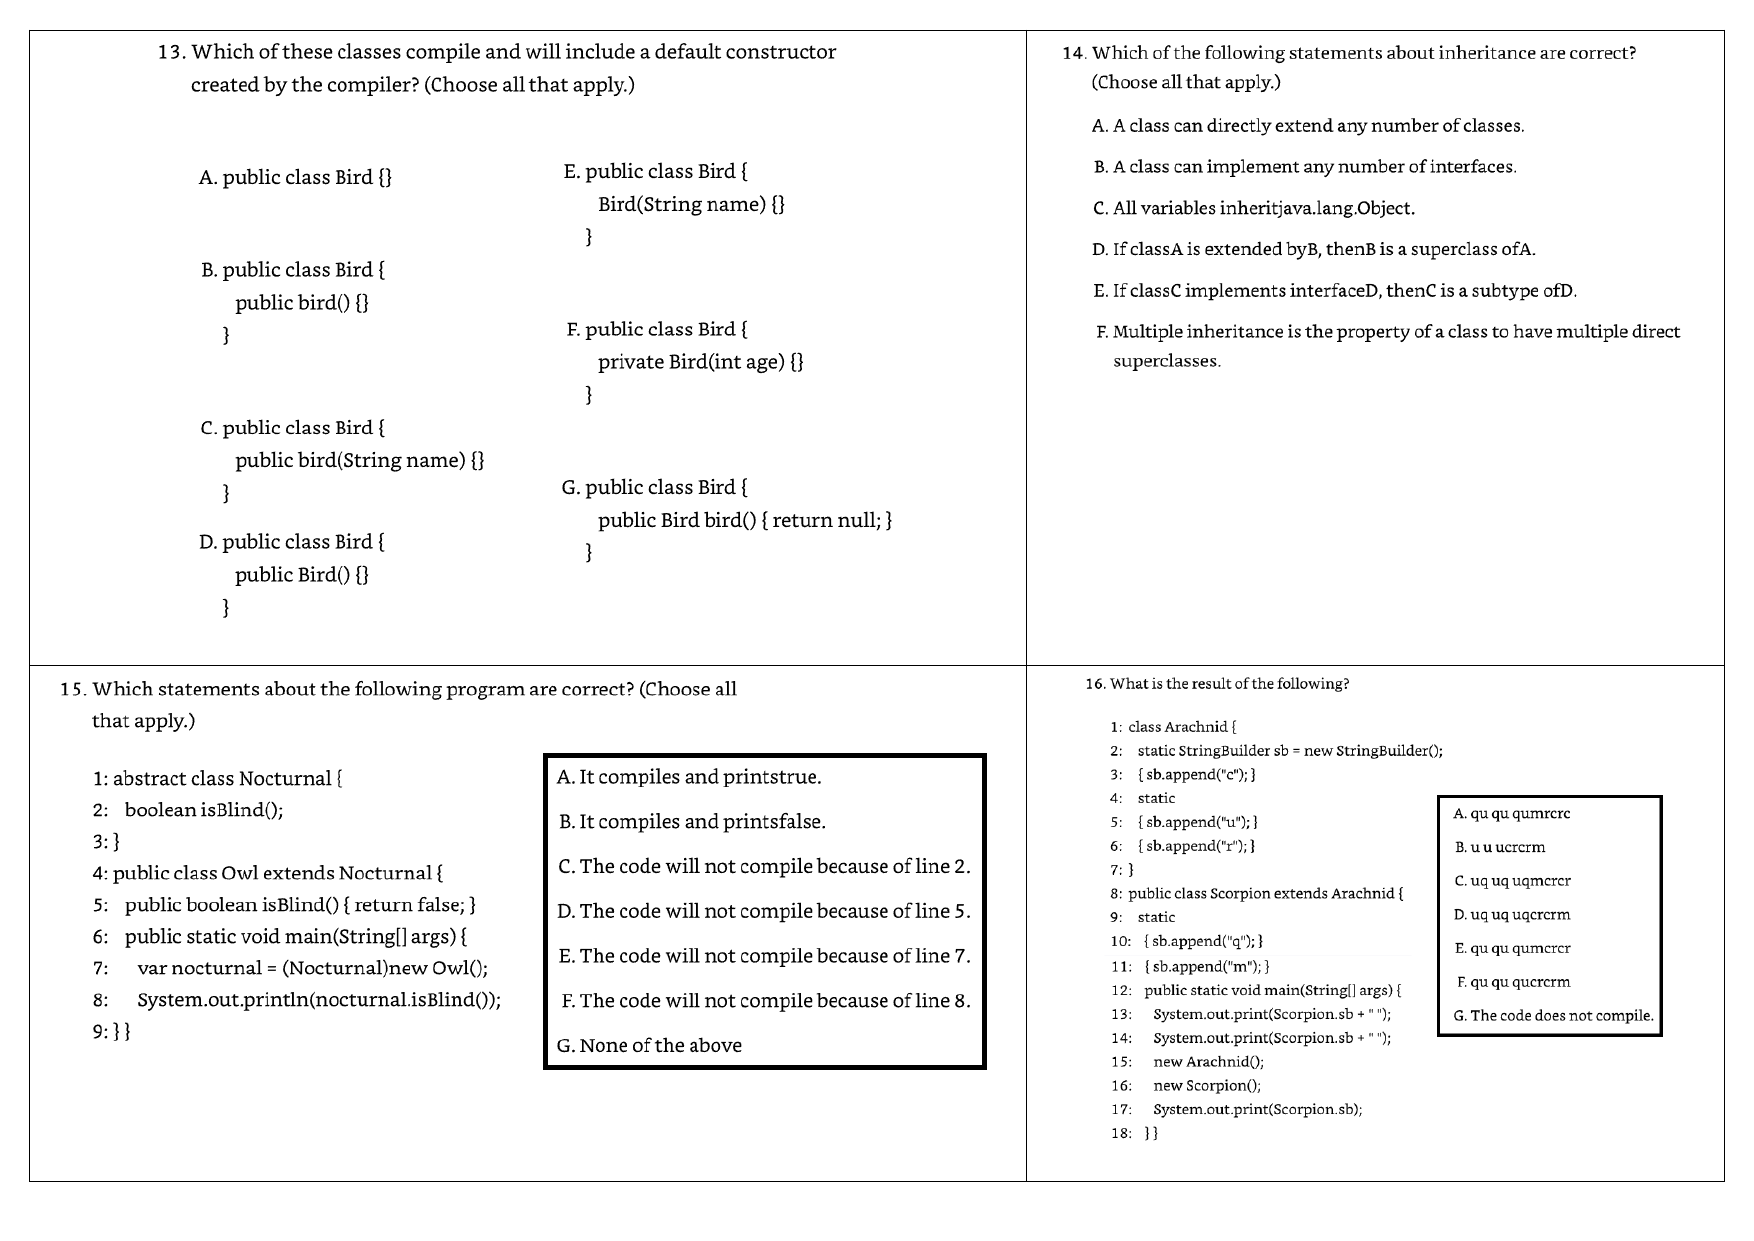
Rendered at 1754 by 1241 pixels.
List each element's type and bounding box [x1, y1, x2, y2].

picture [1055, 36, 1696, 388]
table_cell [30, 31, 1026, 665]
table_cell [1027, 31, 1724, 665]
table_cell [1027, 666, 1724, 1181]
picture [54, 671, 1002, 1087]
picture [153, 36, 903, 631]
table_cell [30, 666, 1026, 1181]
picture [1079, 671, 1672, 1147]
